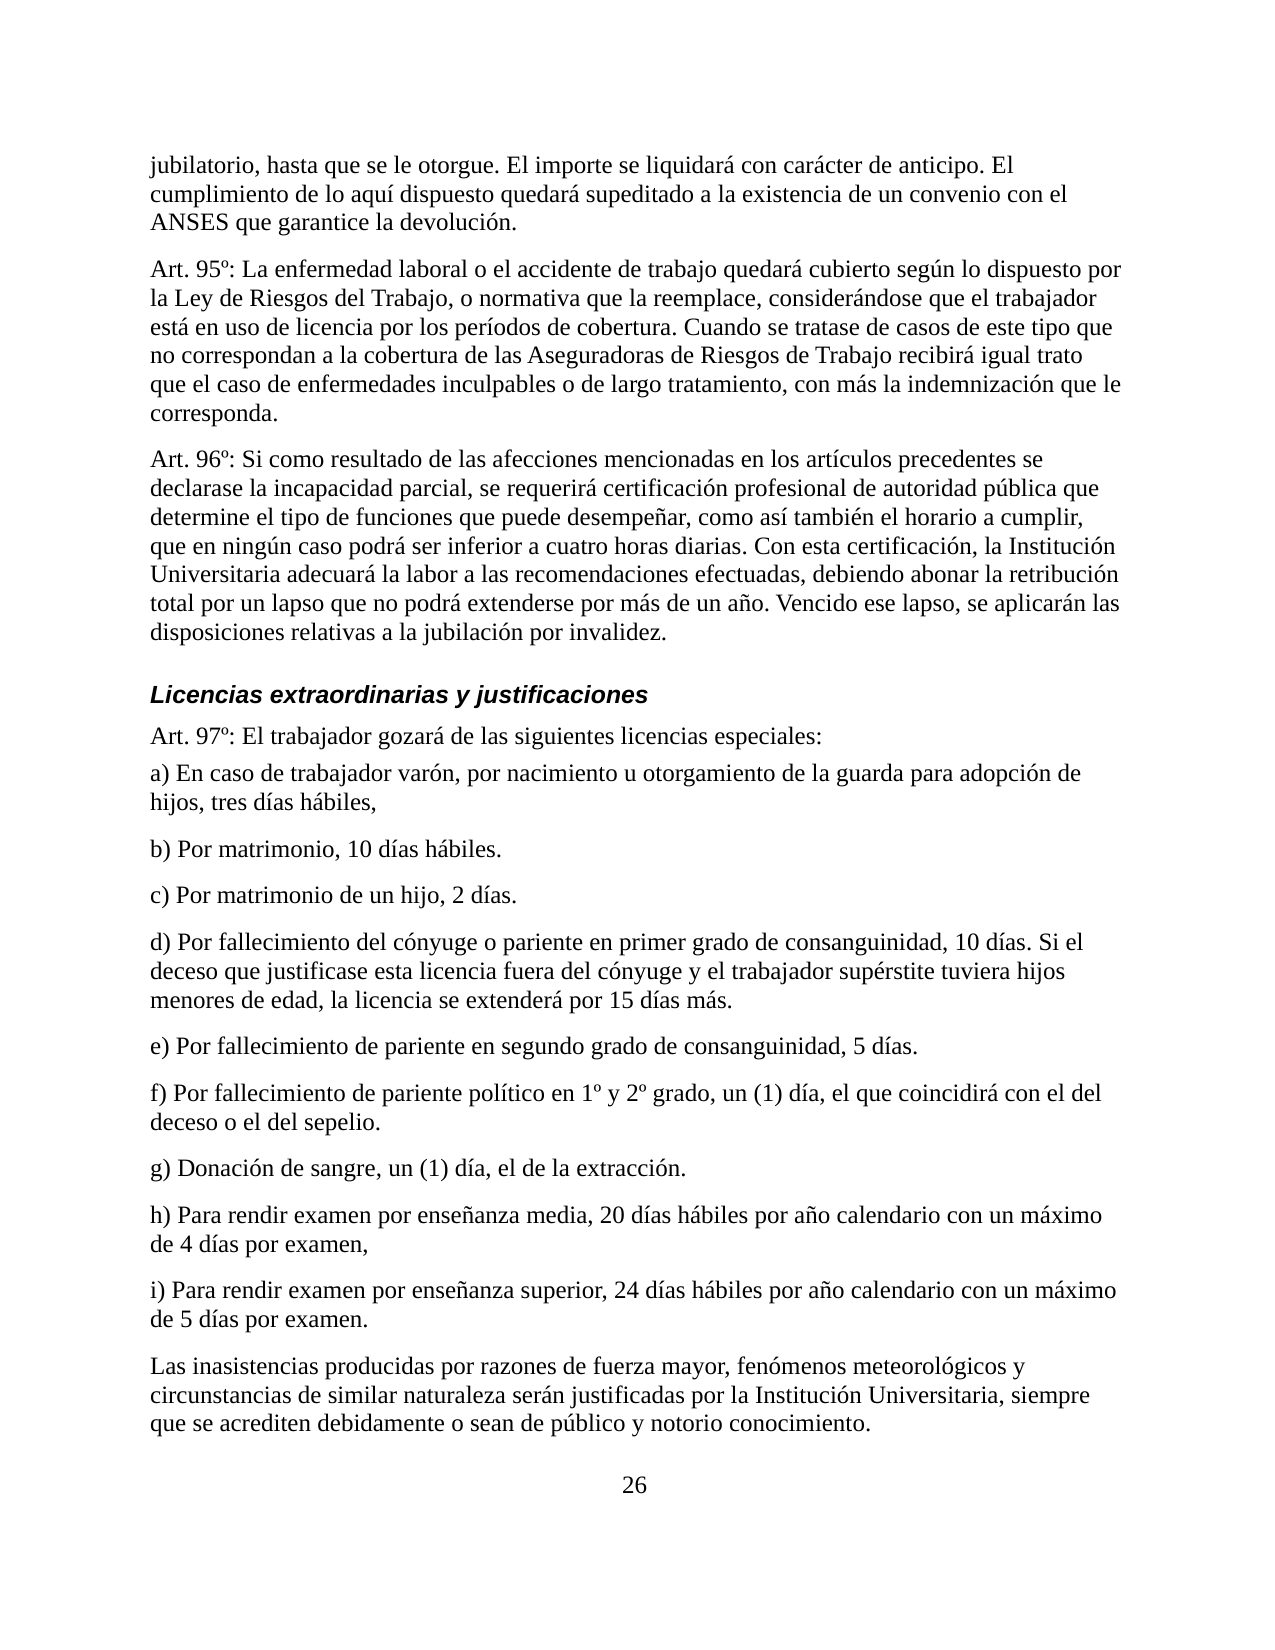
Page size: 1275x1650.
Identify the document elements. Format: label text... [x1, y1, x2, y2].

text b) Por matrimonio, 10 días hábiles. [150, 834, 1125, 863]
text a) En caso de trabajador varón, por nacimiento u otorgamiento de la guarda para adopción de hijos, tres días hábiles, [150, 758, 1125, 816]
text e) Por fallecimiento de pariente en segundo grado de consanguinidad, 5 días. [150, 1031, 1125, 1060]
text i) Para rendir examen por enseñanza superior, 24 días hábiles por año calendario con un máximo de 5 días por examen. [150, 1276, 1125, 1333]
text jubilatorio, hasta que se le otorgue. El importe se liquidará con carácter de anticipo. El cumplimiento de lo aquí dispuesto quedará supeditado a la existencia de un convenio con el ANSES que garantice la devolución. [150, 150, 1125, 236]
text Art. 97º: El trabajador gozará de las siguientes licencias especiales: [150, 721, 1125, 749]
text d) Por fallecimiento del cónyuge o pariente en primer grado de consanguinidad, 10 días. Si el deceso que justificase esta licencia fuera del cónyuge y el trabajador supérstite tuviera hijos menores de edad, la licencia se extenderá por 15 días más. [150, 927, 1125, 1013]
text f) Por fallecimiento de pariente político en 1º y 2º grado, un (1) día, el que coincidirá con el del deceso o el del sepelio. [150, 1078, 1125, 1136]
text Art. 95º: La enfermedad laboral o el accidente de trabajo quedará cubierto según lo dispuesto por la Ley de Riesgos del Trabajo, o normativa que la reemplace, considerándose que el trabajador está en uso de licencia por los períodos de cobertura. Cuando se tratase de casos de este tipo que no correspondan a la cobertura de las Aseguradoras de Riesgos de Trabajo recibirá igual trato que el caso de enfermedades inculpables o de largo tratamiento, con más la indemnización que le corresponda. [150, 254, 1125, 427]
text Art. 96º: Si como resultado de las afecciones mencionadas en los artículos precedentes se declarase la incapacidad parcial, se requerirá certificación profesional de autoridad pública que determine el tipo de funciones que puede desempeñar, como así también el horario a cumplir, que en ningún caso podrá ser inferior a cuatro horas diarias. Con esta certificación, la Institución Universitaria adecuará la labor a las recomendaciones efectuadas, debiendo abonar la retribución total por un lapso que no podrá extenderse por más de un año. Vencido ese lapso, se aplicarán las disposiciones relativas a la jubilación por invalidez. [150, 444, 1125, 646]
text g) Donación de sangre, un (1) día, el de la extracción. [150, 1153, 1125, 1182]
text c) Por matrimonio de un hijo, 2 días. [150, 881, 1125, 909]
text Las inasistencias producidas por razones de fuerza mayor, fenómenos meteorológicos y circunstancias de similar naturaleza serán justificadas por la Institución Universitaria, siempre que se acrediten debidamente o sean de público y notorio conocimiento. [150, 1351, 1125, 1437]
text h) Para rendir examen por enseñanza media, 20 días hábiles por año calendario con un máximo de 4 días por examen, [150, 1200, 1125, 1258]
subtitle Licencias extraordinarias y justificaciones [150, 680, 1125, 708]
